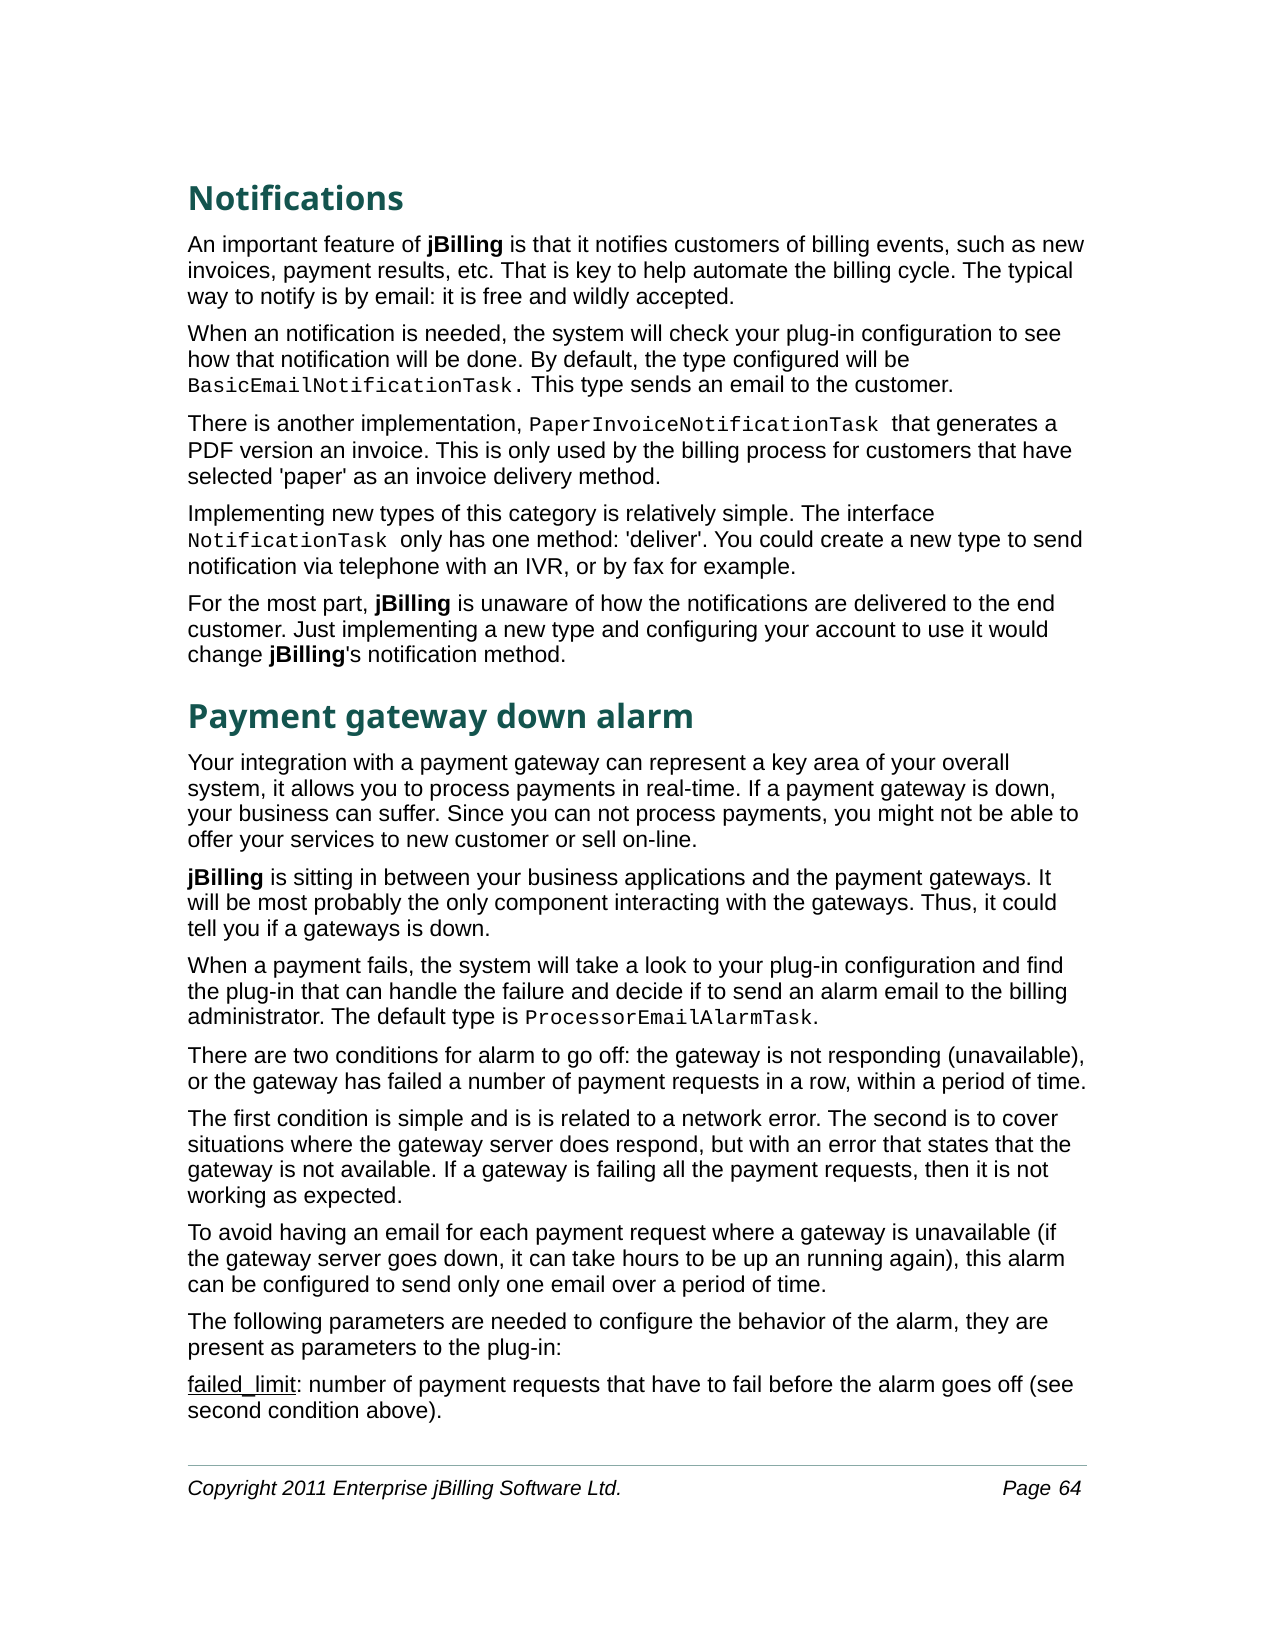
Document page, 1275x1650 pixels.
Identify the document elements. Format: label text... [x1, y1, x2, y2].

subtitle Payment gateway down alarm [187, 693, 1087, 738]
subtitle Notifications [187, 175, 1087, 220]
text To avoid having an email for each payment request where a gateway is unavailable (if the gateway server goes down, it can take hours to be up an running again), this alarm can be configured to send only one email over a period of time. [187, 1220, 1087, 1297]
text jBilling is sitting in between your business applications and the payment gateways. It will be most probably the only component interacting with the gateways. Thus, it could tell you if a gateways is down. [187, 864, 1087, 941]
text There are two conditions for alarm to go off: the gateway is not responding (unavailable), or the gateway has failed a number of payment requests in a row, within a period of time. [187, 1043, 1087, 1094]
text For the most part, jBilling is unaware of how the notifications are delivered to the end customer. Just implementing a new type and configuring your account to use it would change jBilling's notification method. [187, 591, 1087, 668]
text When an notification is needed, the system will check your plug-in configuration to see how that notification will be done. By default, the type configured will be BasicEmailNotificationTask. This type sends an email to the customer. [187, 321, 1087, 399]
text When a payment fails, the system will take a look to your plug-in configuration and find the plug-in that can handle the failure and decide if to send an alarm email to the billing administrator. The default type is ProcessorEmailAlarmTask. [187, 953, 1087, 1031]
text There is another implementation, PaperInvoiceNotificationTask that generates a PDF version an invoice. This is only used by the billing process for customers that have selected 'paper' as an invoice delivery method. [187, 411, 1087, 489]
text Implementing new types of this category is relatively simple. The interface NotificationTask only has one method: 'deliver'. You could create a new type to send notification via telephone with an IVR, or by fax for example. [187, 501, 1087, 579]
text The first condition is simple and is is related to a network error. The second is to cover situations where the gateway server does respond, but with an error that states that the gateway is not available. If a gateway is failing all the payment requests, then it is not working as expected. [187, 1106, 1087, 1208]
text Your integration with a payment gateway can represent a key area of your overall system, it allows you to process payments in real-time. If a payment gateway is down, your business can suffer. Since you can not process payments, you might not be able to offer your services to new customer or sell on-line. [187, 750, 1087, 852]
text An important feature of jBilling is that it notifies customers of billing events, such as new invoices, payment results, etc. That is key to help automate the billing cycle. The typical way to notify is by email: it is free and wildly accepted. [187, 232, 1087, 309]
text The following parameters are needed to configure the behavior of the alarm, they are present as parameters to the plug-in: [187, 1309, 1087, 1360]
text failed_limit: number of payment requests that have to fail before the alarm goes off (see second condition above). [187, 1372, 1087, 1423]
